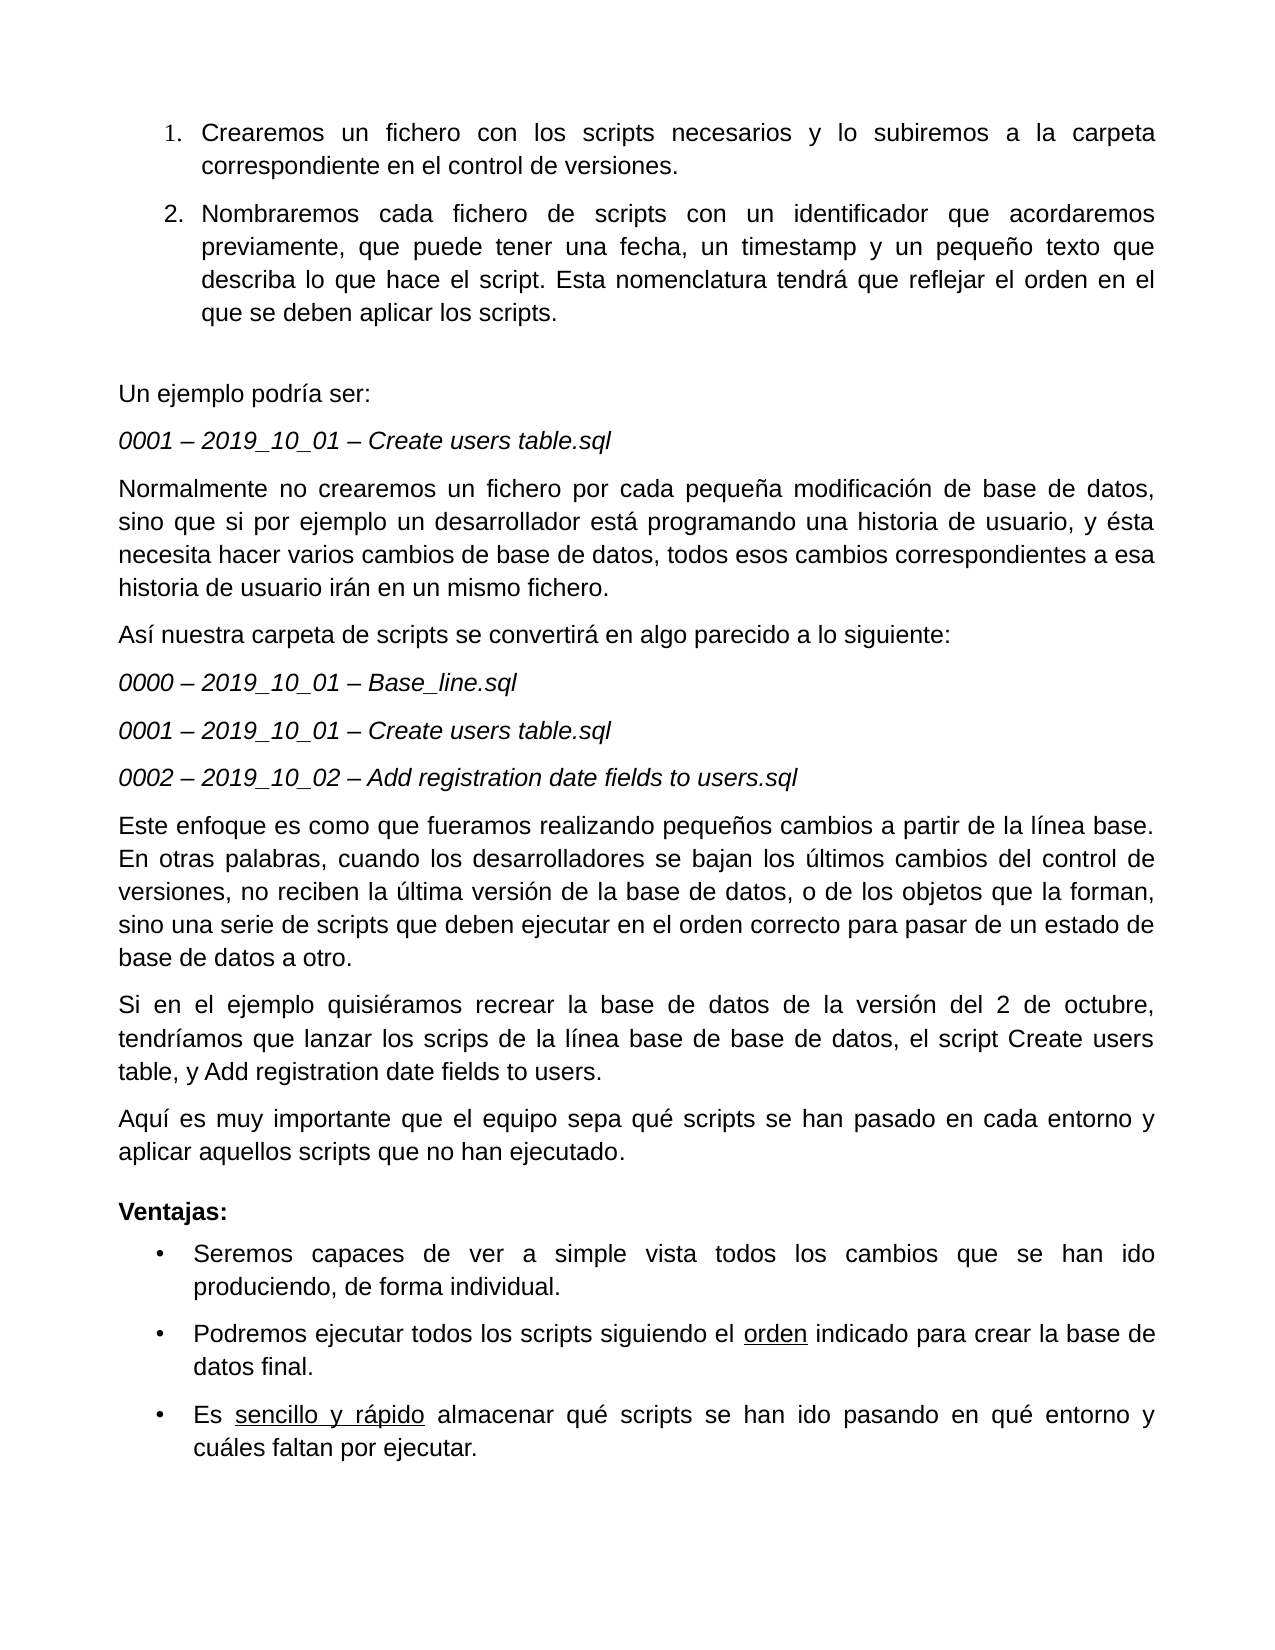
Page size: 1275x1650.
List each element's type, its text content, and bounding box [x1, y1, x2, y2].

text Este enfoque es como que fueramos realizando pequeños cambios a partir de la línea base. En otras palabras, cuando los desarrolladores se bajan los últimos cambios del control de versiones, no reciben la última versión de la base de datos, o de los objetos que la forman, sino una serie de scripts que deben ejecutar en el orden correcto para pasar de un estado de base de datos a otro. [118, 811, 1157, 972]
list Es sencillo y rápido almacenar qué scripts se han ido pasando en qué entorno y cuáles faltan por ejecutar. [156, 1400, 1157, 1462]
text Así nuestra carpeta de scripts se convertirá en algo parecido a lo siguiente: [118, 620, 1157, 649]
text Un ejemplo podría ser: [118, 346, 1157, 407]
list Crearemos un fichero con los scripts necesarios y lo subiremos a la carpeta correspondiente en el control de versiones. [163, 118, 1157, 180]
text 0001 – 2019_10_01 – Create users table.sql [118, 716, 1157, 744]
text Aquí es muy importante que el equipo sepa qué scripts se han pasado en cada entorno y aplicar aquellos scripts que no han ejecutado. [118, 1104, 1157, 1166]
list Seremos capaces de ver a simple vista todos los cambios que se han ido produciendo, de forma individual. [156, 1238, 1157, 1300]
text Si en el ejemplo quisiéramos recrear la base de datos de la versión del 2 de octubre, tendríamos que lanzar los scrips de la línea base de base de datos, el script Create users table, y Add registration date fields to users. [118, 991, 1157, 1085]
text 0002 – 2019_10_02 – Add registration date fields to users.sql [118, 763, 1157, 792]
text Normalmente no crearemos un fichero por cada pequeña modificación de base de datos, sino que si por ejemplo un desarrollador está programando una historia de usuario, y ésta necesita hacer varios cambios de base de datos, todos esos cambios correspondientes a esa historia de usuario irán en un mismo fichero. [118, 474, 1157, 602]
list Podremos ejecutar todos los scripts siguiendo el orden indicado para crear la base de datos final. [156, 1319, 1157, 1381]
list Nombraremos cada fichero de scripts con un identificador que acordaremos previamente, que puede tener una fecha, un timestamp y un pequeño texto que describa lo que hace el script. Esta nomenclatura tendrá que reflejar el orden en el que se deben aplicar los scripts. [163, 199, 1157, 327]
text 0001 – 2019_10_01 – Create users table.sql [118, 426, 1157, 455]
text 0000 – 2019_10_01 – Base_line.sql [118, 668, 1157, 697]
subtitle Ventajas: [118, 1197, 1157, 1226]
